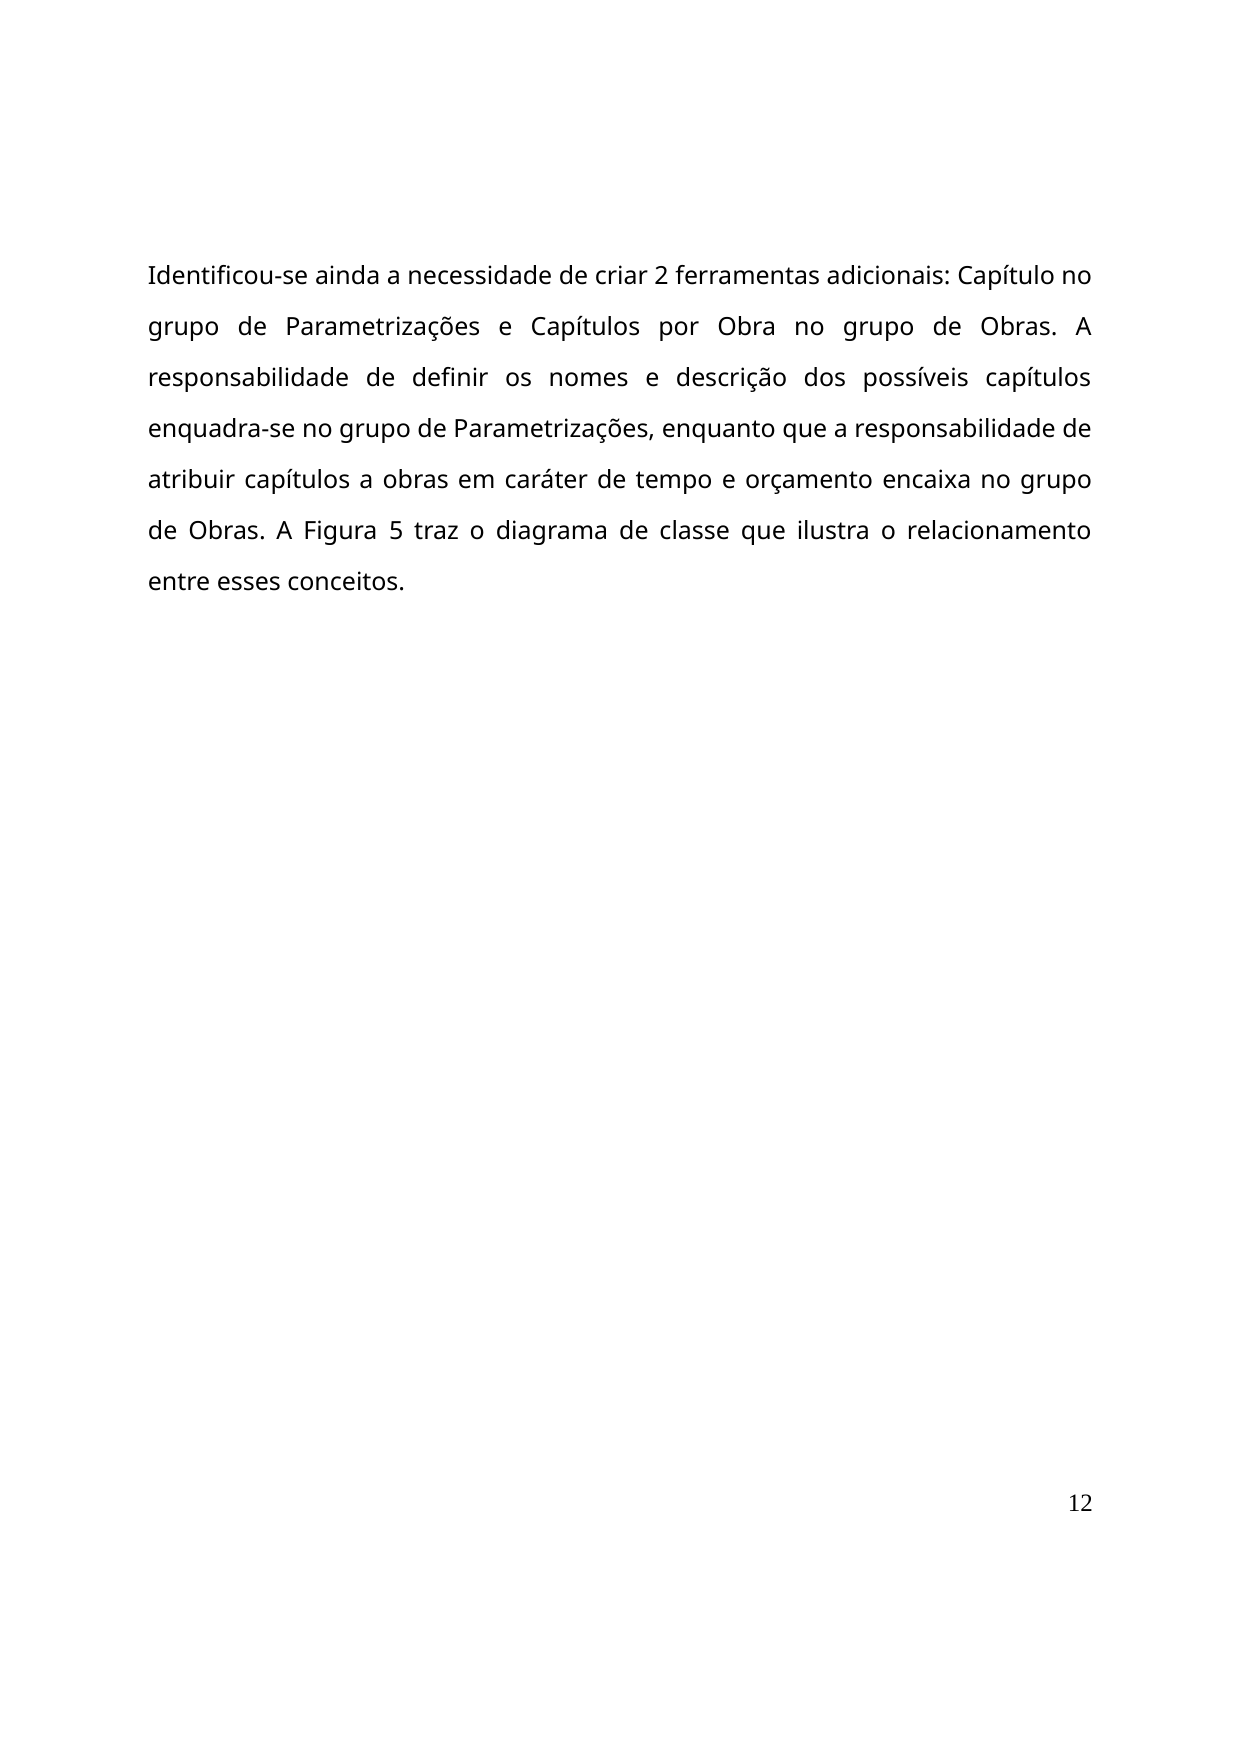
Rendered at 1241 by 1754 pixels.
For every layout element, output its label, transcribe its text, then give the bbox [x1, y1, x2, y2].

text Identificou-se ainda a necessidade de criar 2 ferramentas adicionais: Capítulo no grupo de Parametrizações e Capítulos por Obra no grupo de Obras. A responsabilidade de definir os nomes e descrição dos possíveis capítulos enquadra-se no grupo de Parametrizações, enquanto que a responsabilidade de atribuir capítulos a obras em caráter de tempo e orçamento encaixa no grupo de Obras. A Figura 5 traz o diagrama de classe que ilustra o relacionamento entre esses conceitos. [148, 258, 1093, 598]
